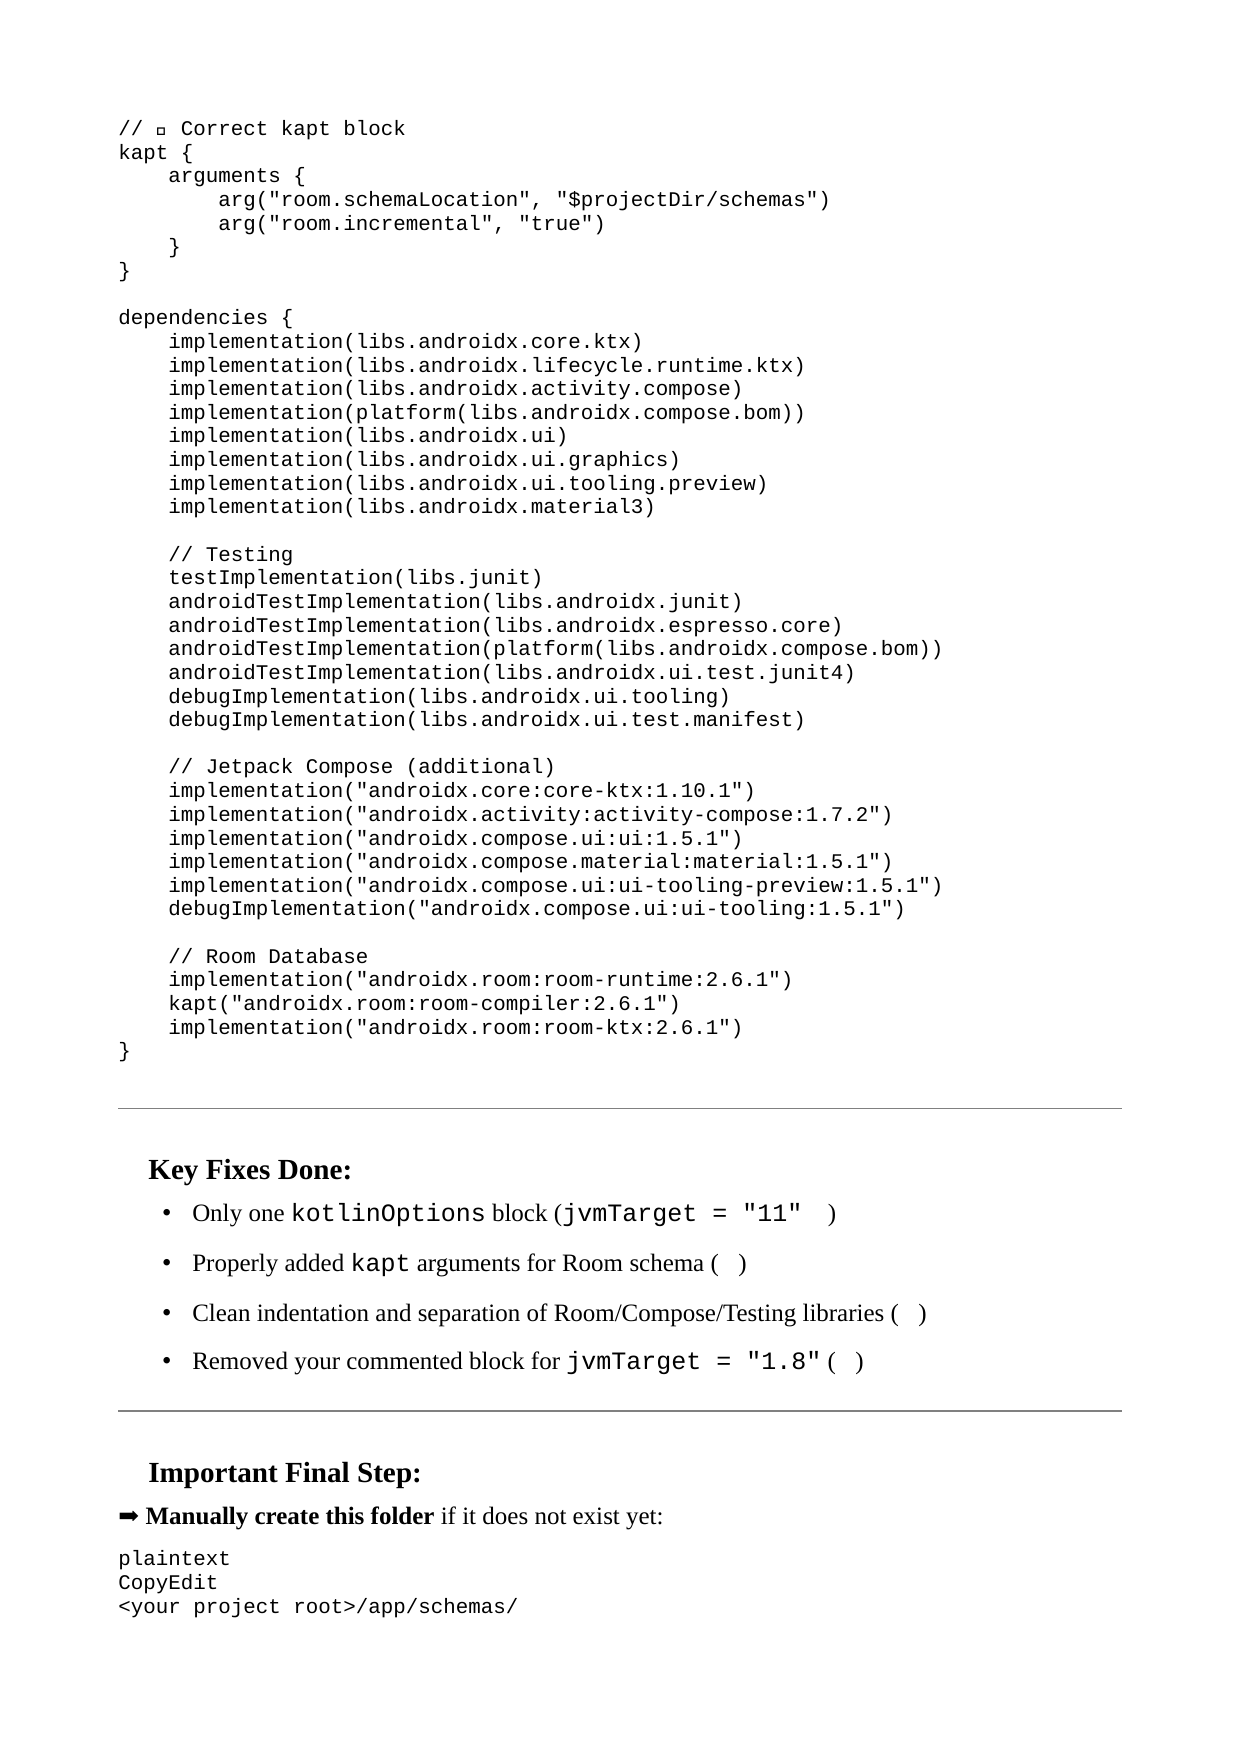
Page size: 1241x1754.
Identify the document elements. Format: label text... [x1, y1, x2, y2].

list Removed your commented block for jvmTarget = "1.8" (✅) [162, 1346, 1122, 1377]
list Properly added kapt arguments for Room schema (✅) [162, 1248, 1122, 1279]
text <your project root>/app/schemas/ [118, 1596, 1122, 1619]
text debugImplementation(libs.androidx.ui.tooling) [118, 686, 1122, 709]
text implementation("androidx.compose.material:material:1.5.1") [118, 851, 1122, 875]
text testImplementation(libs.junit) [118, 567, 1122, 591]
text ➡️ Manually create this folder if it does not exist yet: [118, 1501, 1122, 1529]
text androidTestImplementation(platform(libs.androidx.compose.bom)) [118, 638, 1122, 662]
text arg("room.incremental", "true") [118, 213, 1122, 236]
text implementation(libs.androidx.lifecycle.runtime.ktx) [118, 354, 1122, 378]
text CopyEdit [118, 1572, 1122, 1596]
text implementation("androidx.activity:activity-compose:1.7.2") [118, 804, 1122, 827]
text implementation("androidx.core:core-ktx:1.10.1") [118, 780, 1122, 804]
text // Jetpack Compose (additional) [118, 757, 1122, 780]
text kapt("androidx.room:room-compiler:2.6.1") [118, 993, 1122, 1017]
text implementation("androidx.room:room-ktx:2.6.1") [118, 1017, 1122, 1040]
text dependencies { [118, 307, 1122, 331]
text plaintext [118, 1548, 1122, 1572]
text kapt { [118, 142, 1122, 165]
text } [118, 236, 1122, 260]
text // Testing [118, 544, 1122, 567]
text implementation(libs.androidx.core.ktx) [118, 331, 1122, 354]
text // Room Database [118, 946, 1122, 969]
text debugImplementation("androidx.compose.ui:ui-tooling:1.5.1") [118, 898, 1122, 922]
text implementation("androidx.compose.ui:ui-tooling-preview:1.5.1") [118, 875, 1122, 898]
text implementation(libs.androidx.ui.graphics) [118, 449, 1122, 473]
text debugImplementation(libs.androidx.ui.test.manifest) [118, 709, 1122, 733]
text implementation("androidx.room:room-runtime:2.6.1") [118, 969, 1122, 993]
text androidTestImplementation(libs.androidx.espresso.core) [118, 615, 1122, 638]
list Only one kotlinOptions block (jvmTarget = "11" ✅) [162, 1198, 1122, 1229]
text arguments { [118, 165, 1122, 189]
text implementation(platform(libs.androidx.compose.bom)) [118, 402, 1122, 426]
text androidTestImplementation(libs.androidx.ui.test.junit4) [118, 662, 1122, 686]
text arg("room.schemaLocation", "$projectDir/schemas") [118, 189, 1122, 213]
text } [118, 260, 1122, 284]
text androidTestImplementation(libs.androidx.junit) [118, 591, 1122, 615]
subtitle 🔥 Key Fixes Done: [118, 1152, 1122, 1186]
text implementation(libs.androidx.ui) [118, 426, 1122, 449]
text implementation("androidx.compose.ui:ui:1.5.1") [118, 827, 1122, 851]
list Clean indentation and separation of Room/Compose/Testing libraries (✅) [162, 1298, 1122, 1327]
subtitle 📢 Important Final Step: [118, 1455, 1122, 1488]
text implementation(libs.androidx.ui.tooling.preview) [118, 473, 1122, 496]
text } [118, 1040, 1122, 1064]
text implementation(libs.androidx.material3) [118, 496, 1122, 520]
text implementation(libs.androidx.activity.compose) [118, 378, 1122, 402]
text // ✅ Correct kapt block [118, 118, 1122, 142]
